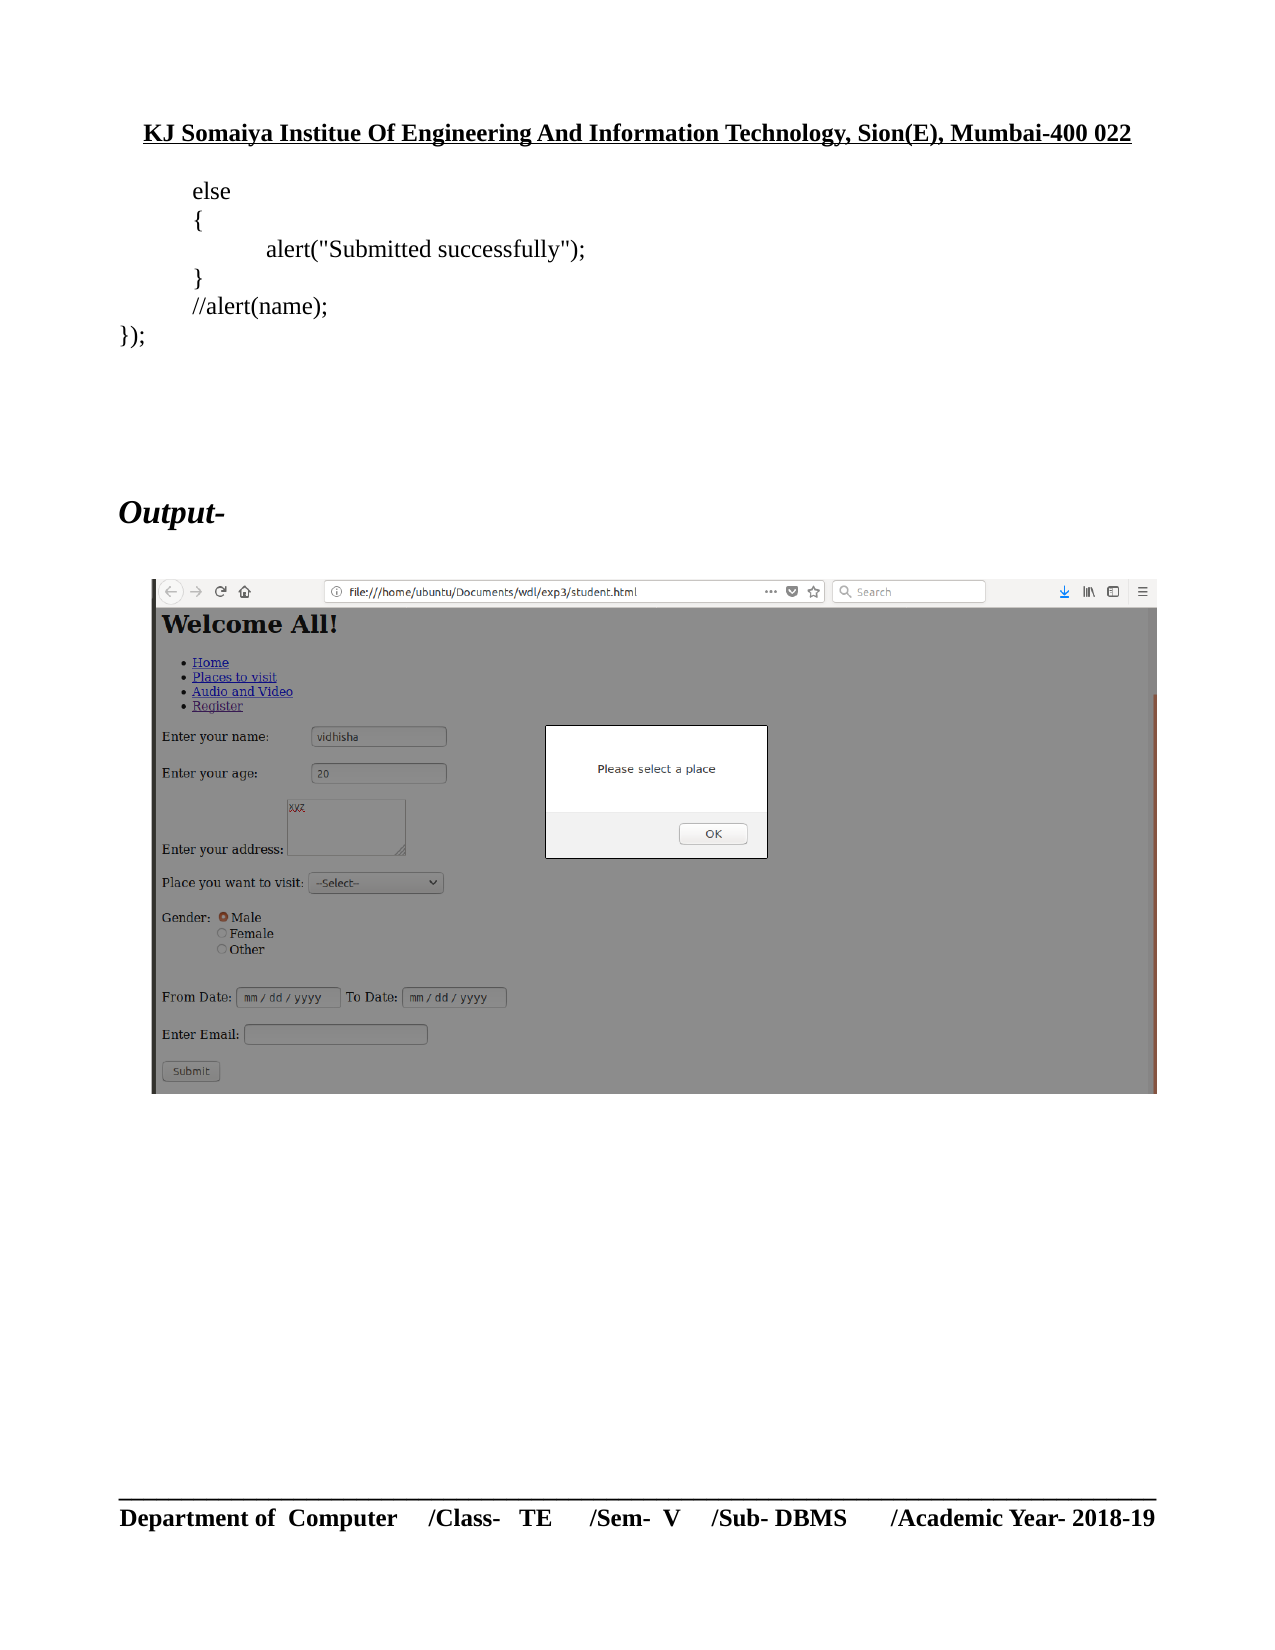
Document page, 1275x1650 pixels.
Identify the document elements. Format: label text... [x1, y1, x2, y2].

text else [118, 176, 1157, 205]
text } [118, 263, 1157, 291]
text }); [118, 320, 1157, 349]
text //alert(name); [118, 291, 1157, 320]
text { [118, 205, 1157, 234]
text Output- [118, 493, 1157, 531]
text alert("Submitted successfully"); [118, 234, 1157, 263]
picture [151, 579, 1157, 1094]
